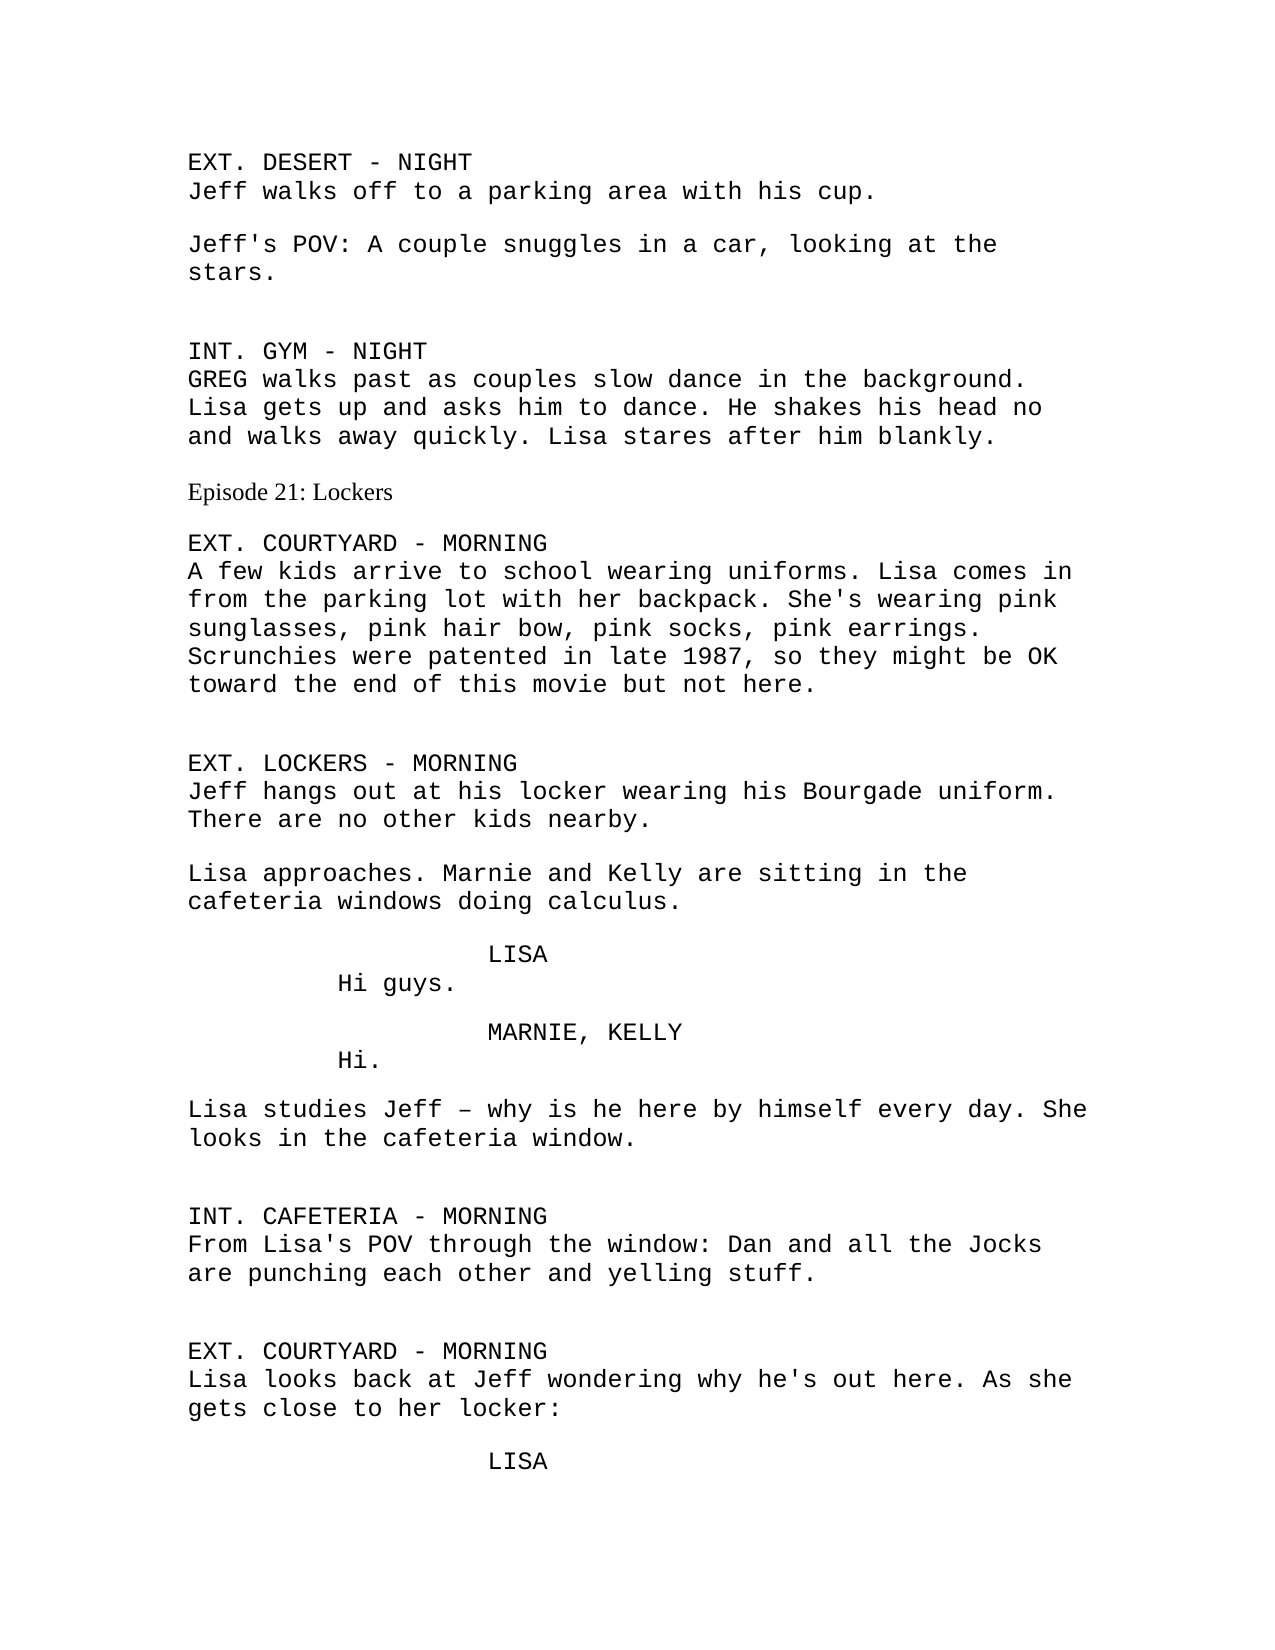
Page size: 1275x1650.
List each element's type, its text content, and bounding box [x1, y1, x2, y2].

subtitle INT. CAFETERIA - MORNING [187, 1204, 1087, 1232]
subtitle EXT. COURTYARD - MORNING [187, 1339, 1087, 1367]
text GREG walks past as couples slow dance in the background. Lisa gets up and asks him to dance. He shakes his head no and walks away quickly. Lisa stares after him blankly. [187, 367, 1087, 452]
text A few kids arrive to school wearing uniforms. Lisa comes in from the parking lot with her backpack. She's wearing pink sunglasses, pink hair bow, pink socks, pink earrings. Scrunchies were patented in late 1987, so they might be OK toward the end of this movie but not here. [187, 559, 1087, 700]
text Lisa approaches. Marnie and Kelly are sitting in the cafeteria windows doing calculus. [187, 860, 1087, 917]
text Jeff's POV: A couple snuggles in a car, looking at the stars. [187, 232, 1087, 288]
subtitle EXT. DESERT - NIGHT [187, 150, 1087, 178]
text Lisa studies Jeff – why is he here by himself every day. She looks in the cafeteria window. [187, 1097, 1087, 1154]
text Jeff walks off to a parking area with his cup. [187, 178, 1087, 207]
text Lisa looks back at Jeff wondering why he's out here. As she gets close to her locker: [187, 1367, 1087, 1424]
text Hi. [337, 1048, 937, 1076]
text Jeff hangs out at his locker wearing his Bourgade uniform. There are no other kids nearby. [187, 779, 1087, 835]
subtitle EXT. LOCKERS - MORNING [187, 750, 1087, 779]
subtitle Episode 21: Lockers [187, 477, 1087, 505]
subtitle EXT. COURTYARD - MORNING [187, 530, 1087, 559]
text Hi guys. [337, 970, 937, 999]
text LISA [187, 1449, 1087, 1477]
subtitle INT. GYM - NIGHT [187, 338, 1087, 367]
text From Lisa's POV through the window: Dan and all the Jocks are punching each other and yelling stuff. [187, 1232, 1087, 1289]
text MARNIE, KELLY [187, 1019, 1087, 1048]
text LISA [187, 942, 1087, 970]
